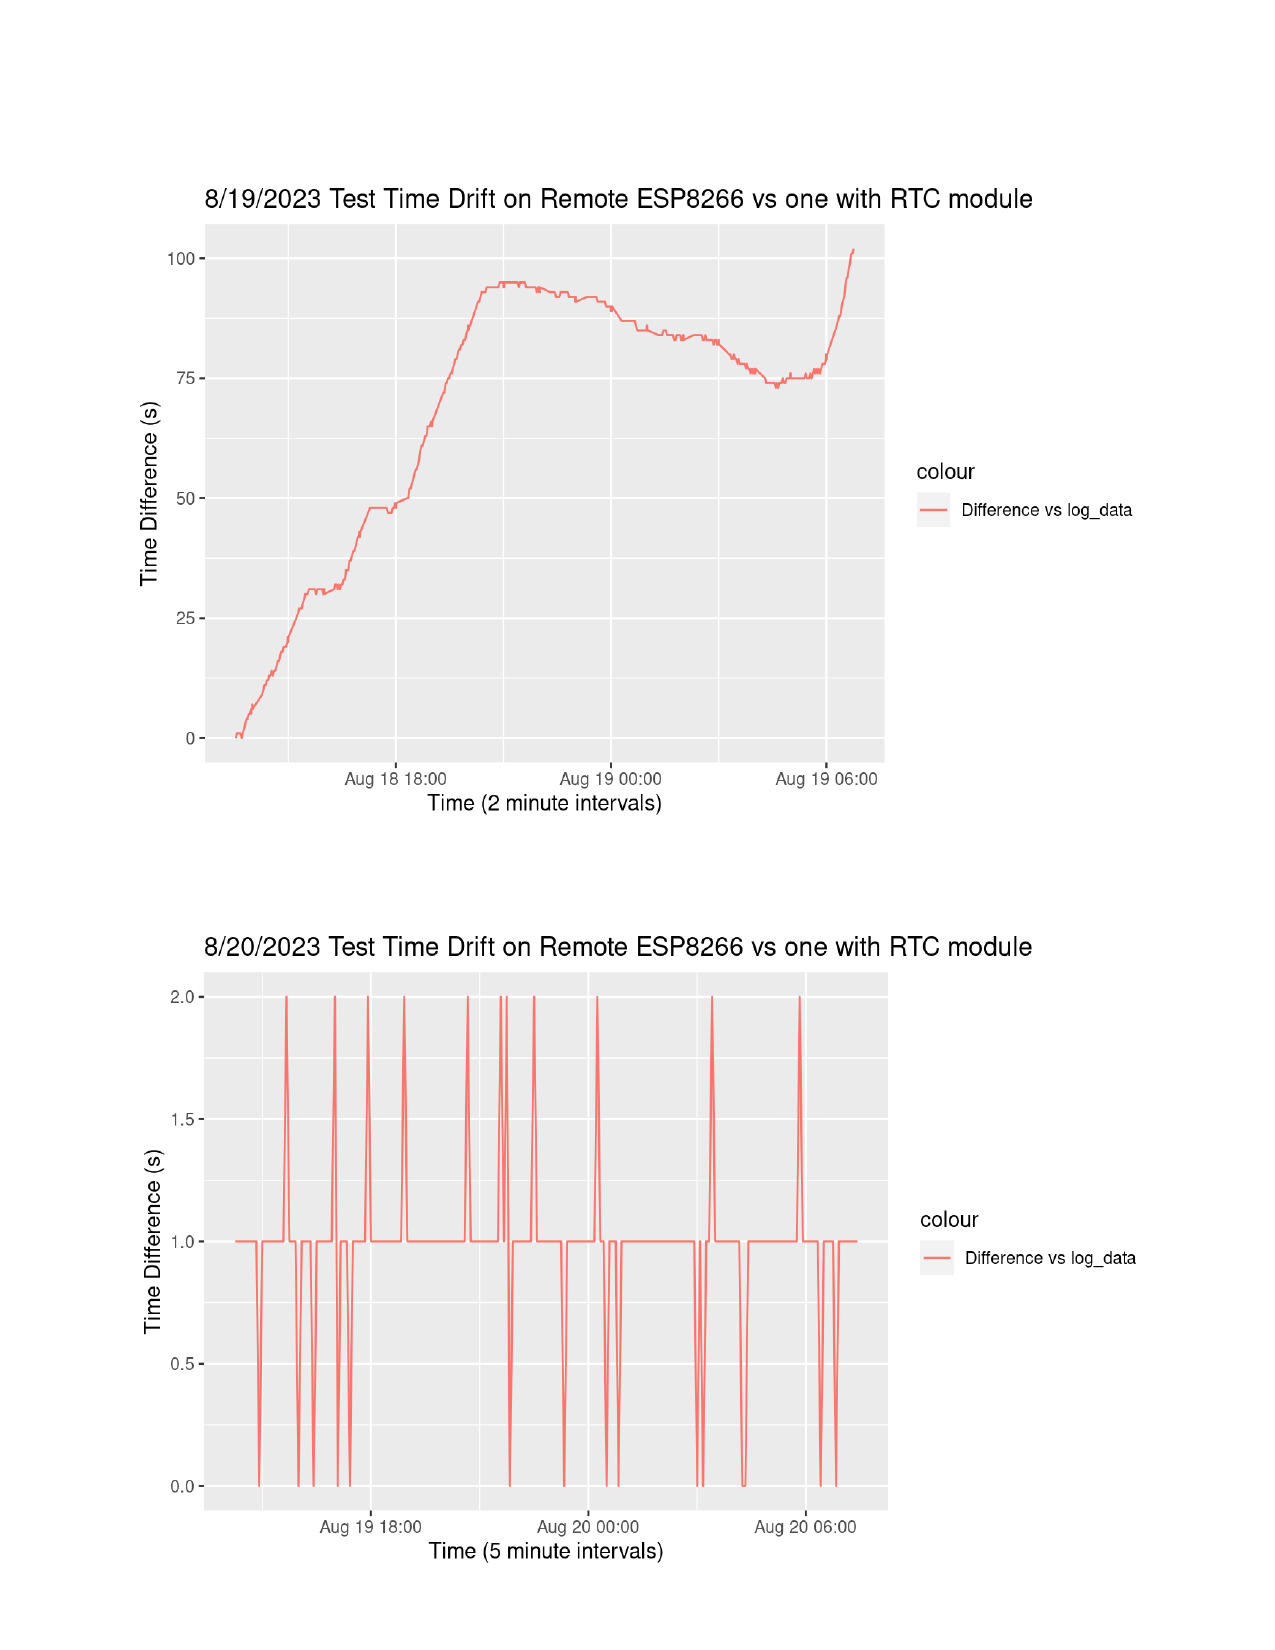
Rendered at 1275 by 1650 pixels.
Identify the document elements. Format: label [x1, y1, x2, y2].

picture [118, 923, 1157, 1574]
picture [118, 175, 1157, 826]
